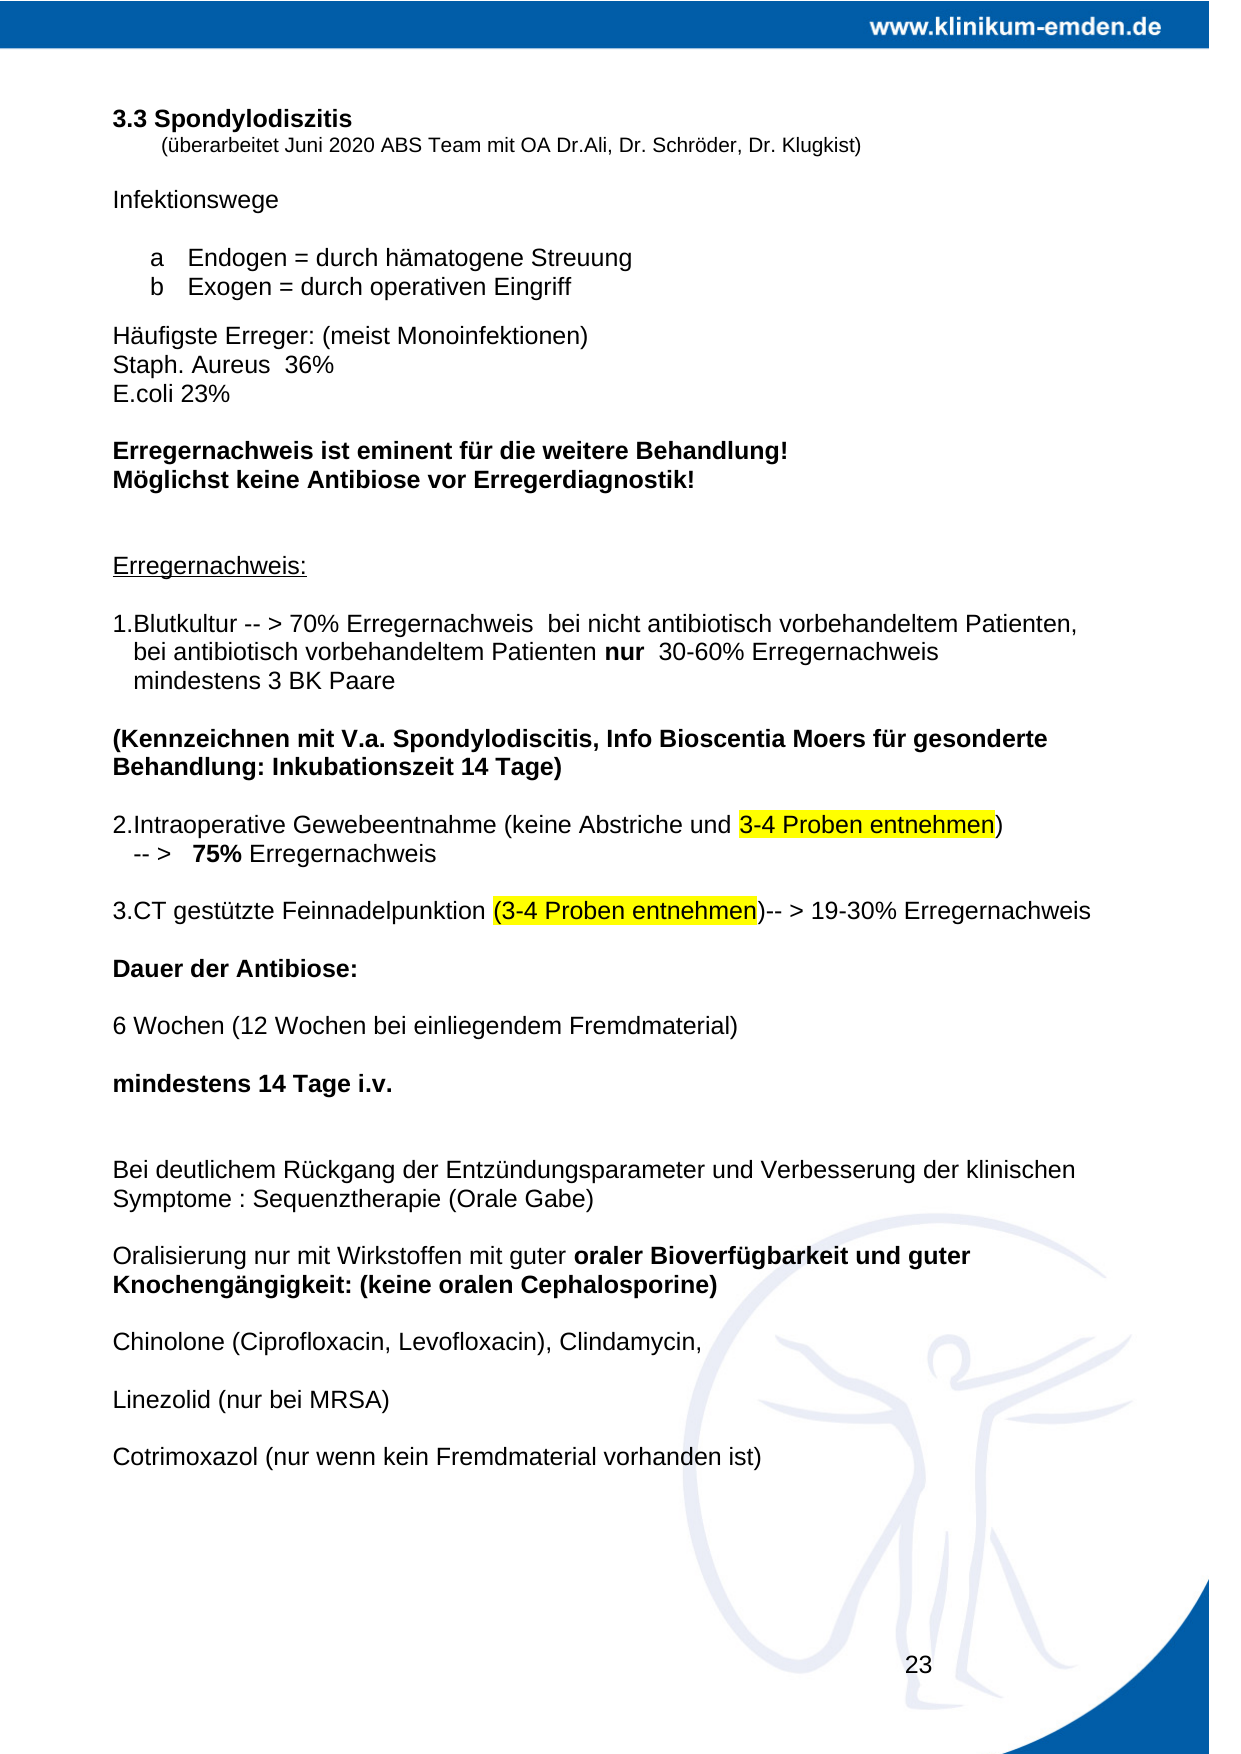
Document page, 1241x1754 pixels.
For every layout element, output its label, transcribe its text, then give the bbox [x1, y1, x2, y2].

list mindestens 3 BK Paare [112, 666, 1157, 695]
text Staph. Aureus 36% [112, 350, 1157, 378]
list bei antibiotisch vorbehandeltem Patienten nur 30-60% Erregernachweis [112, 637, 1157, 666]
text Häufigste Erreger: (meist Monoinfektionen) [112, 321, 1157, 350]
list Endogen = durch hämatogene Streuung [150, 243, 1157, 271]
text Chinolone (Ciprofloxacin, Levofloxacin), Clindamycin, [112, 1327, 1157, 1356]
text Infektionswege [112, 185, 1157, 214]
text Cotrimoxazol (nur wenn kein Fremdmaterial vorhanden ist) [112, 1442, 1157, 1471]
text 6 Wochen (12 Wochen bei einliegendem Fremdmaterial) [112, 1011, 1157, 1040]
list Exogen = durch operativen Eingriff [150, 271, 1157, 300]
text Erregernachweis ist eminent für die weitere Behandlung! [112, 436, 1157, 465]
text mindestens 14 Tage i.v. [112, 1068, 1157, 1097]
text Möglichst keine Antibiose vor Erregerdiagnostik! [112, 465, 1157, 493]
text (überarbeitet Juni 2020 ABS Team mit OA Dr.Ali, Dr. Schröder, Dr. Klugkist) [112, 132, 1157, 156]
text Dauer der Antibiose: [112, 953, 1157, 982]
text Erregernachweis: [112, 551, 1157, 580]
text E.coli 23% [112, 378, 1157, 407]
text Oralisierung nur mit Wirkstoffen mit guter oraler Bioverfügbarkeit und guter Knochengängigkeit: (keine oralen Cephalosporine) [112, 1241, 1157, 1298]
list 2.Intraoperative Gewebeentnahme (keine Abstriche und 3-4 Proben entnehmen) [112, 810, 1157, 838]
text Linezolid (nur bei MRSA) [112, 1385, 1157, 1413]
list 3.CT gestützte Feinnadelpunktion (3-4 Proben entnehmen)-- > 19-30% Erregernachweis [112, 896, 1157, 925]
picture [0, 1, 1209, 1754]
list -- > 75% Erregernachweis [112, 838, 1157, 867]
list 1.Blutkultur -- > 70% Erregernachweis bei nicht antibiotisch vorbehandeltem Patienten, [112, 608, 1157, 637]
text Bei deutlichem Rückgang der Entzündungsparameter und Verbesserung der klinischen Symptome : Sequenztherapie (Orale Gabe) [112, 1155, 1157, 1212]
list (Kennzeichnen mit V.a. Spondylodiscitis, Info Bioscentia Moers für gesonderte Behandlung: Inkubationszeit 14 Tage) [112, 723, 1157, 781]
text 3.3 Spondylodiszitis [112, 104, 1157, 132]
